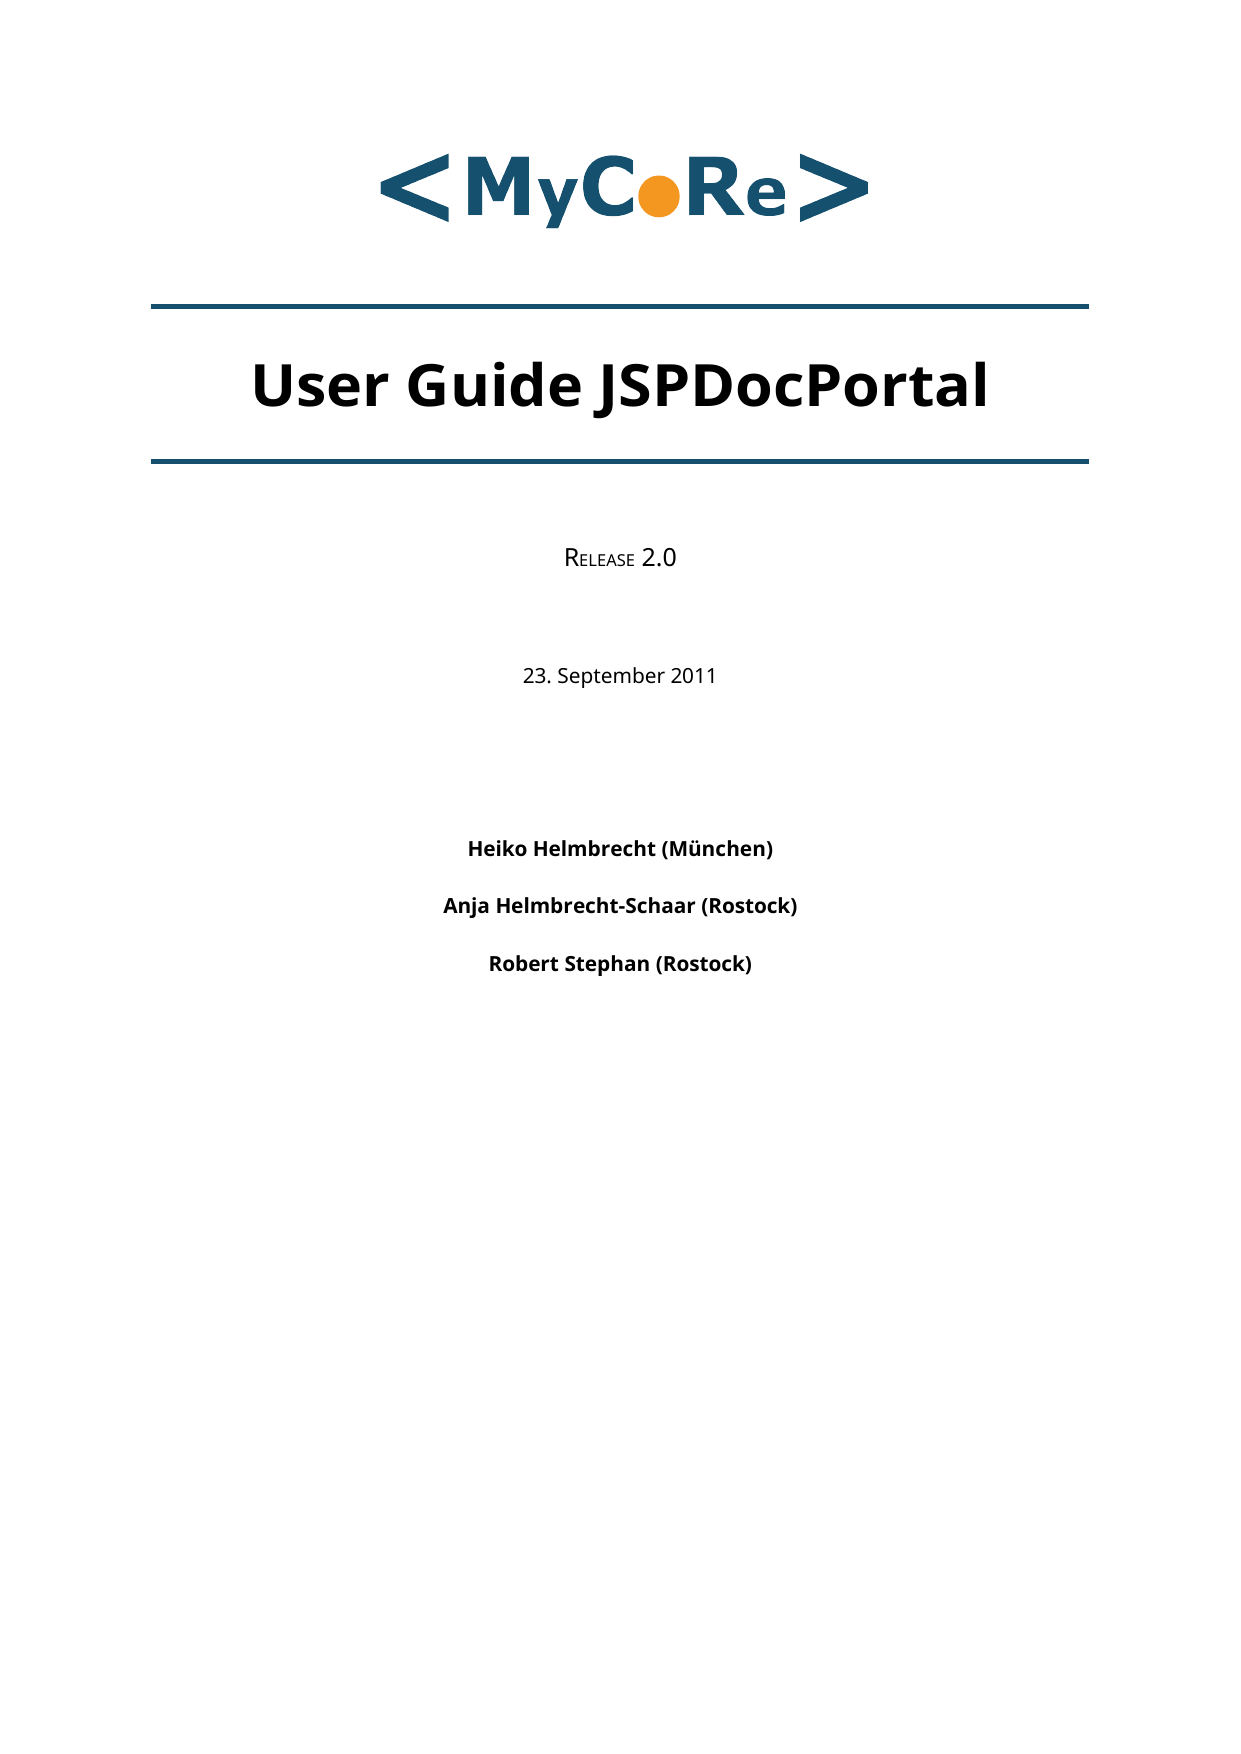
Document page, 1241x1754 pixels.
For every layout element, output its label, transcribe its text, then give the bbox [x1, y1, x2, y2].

picture [360, 146, 880, 239]
table_header User Guide JSPDocPortal [151, 309, 1089, 459]
table_cell Release 2.0 23. September 2011 Heiko Helmbrecht (München) Anja Helmbrecht-Schaar (Rostock) Robert Stephan (Rostock) [151, 464, 1089, 1092]
